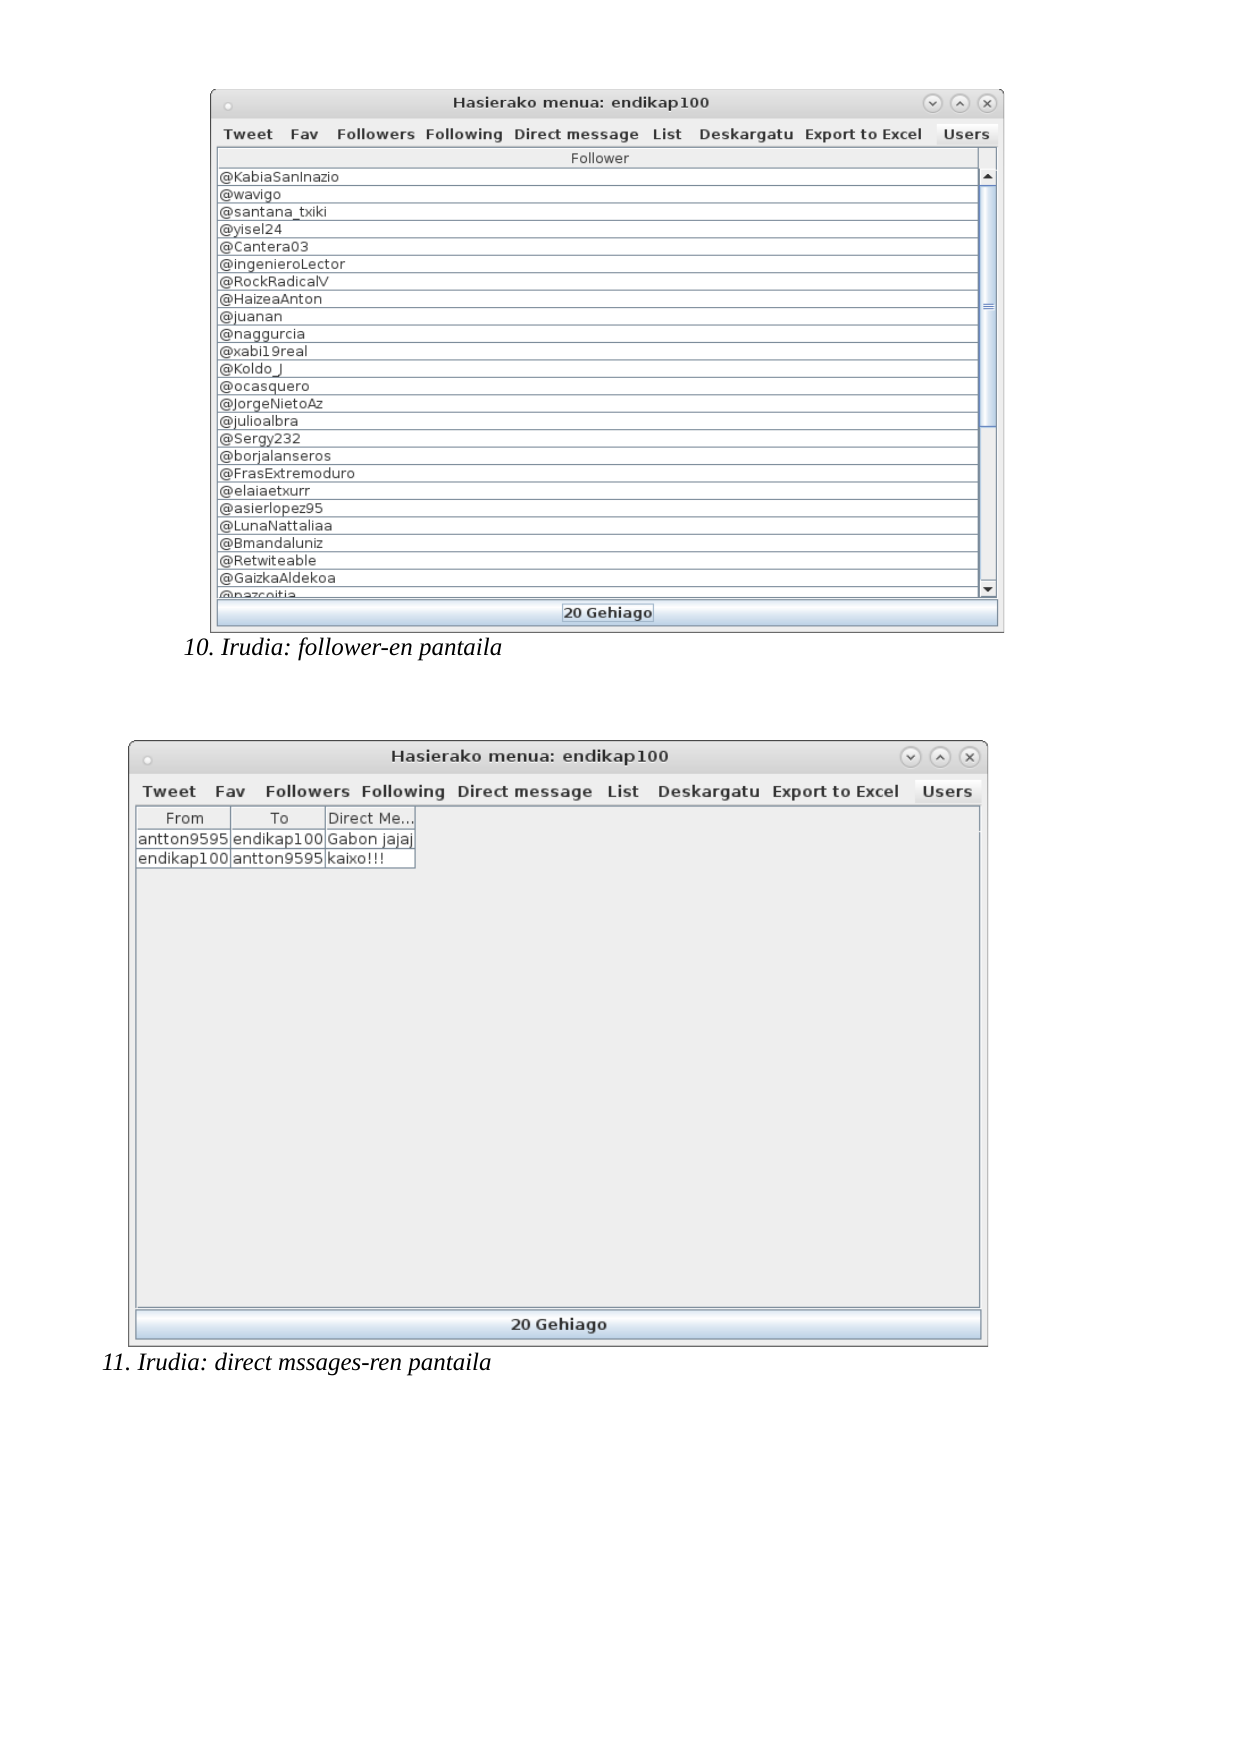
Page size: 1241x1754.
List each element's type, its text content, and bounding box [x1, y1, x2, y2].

picture [210, 89, 1005, 633]
text 11. Irudia: direct mssages-ren pantaila [102, 740, 1015, 1376]
text 10. Irudia: follower-en pantaila [183, 77, 1013, 661]
picture [128, 740, 989, 1347]
